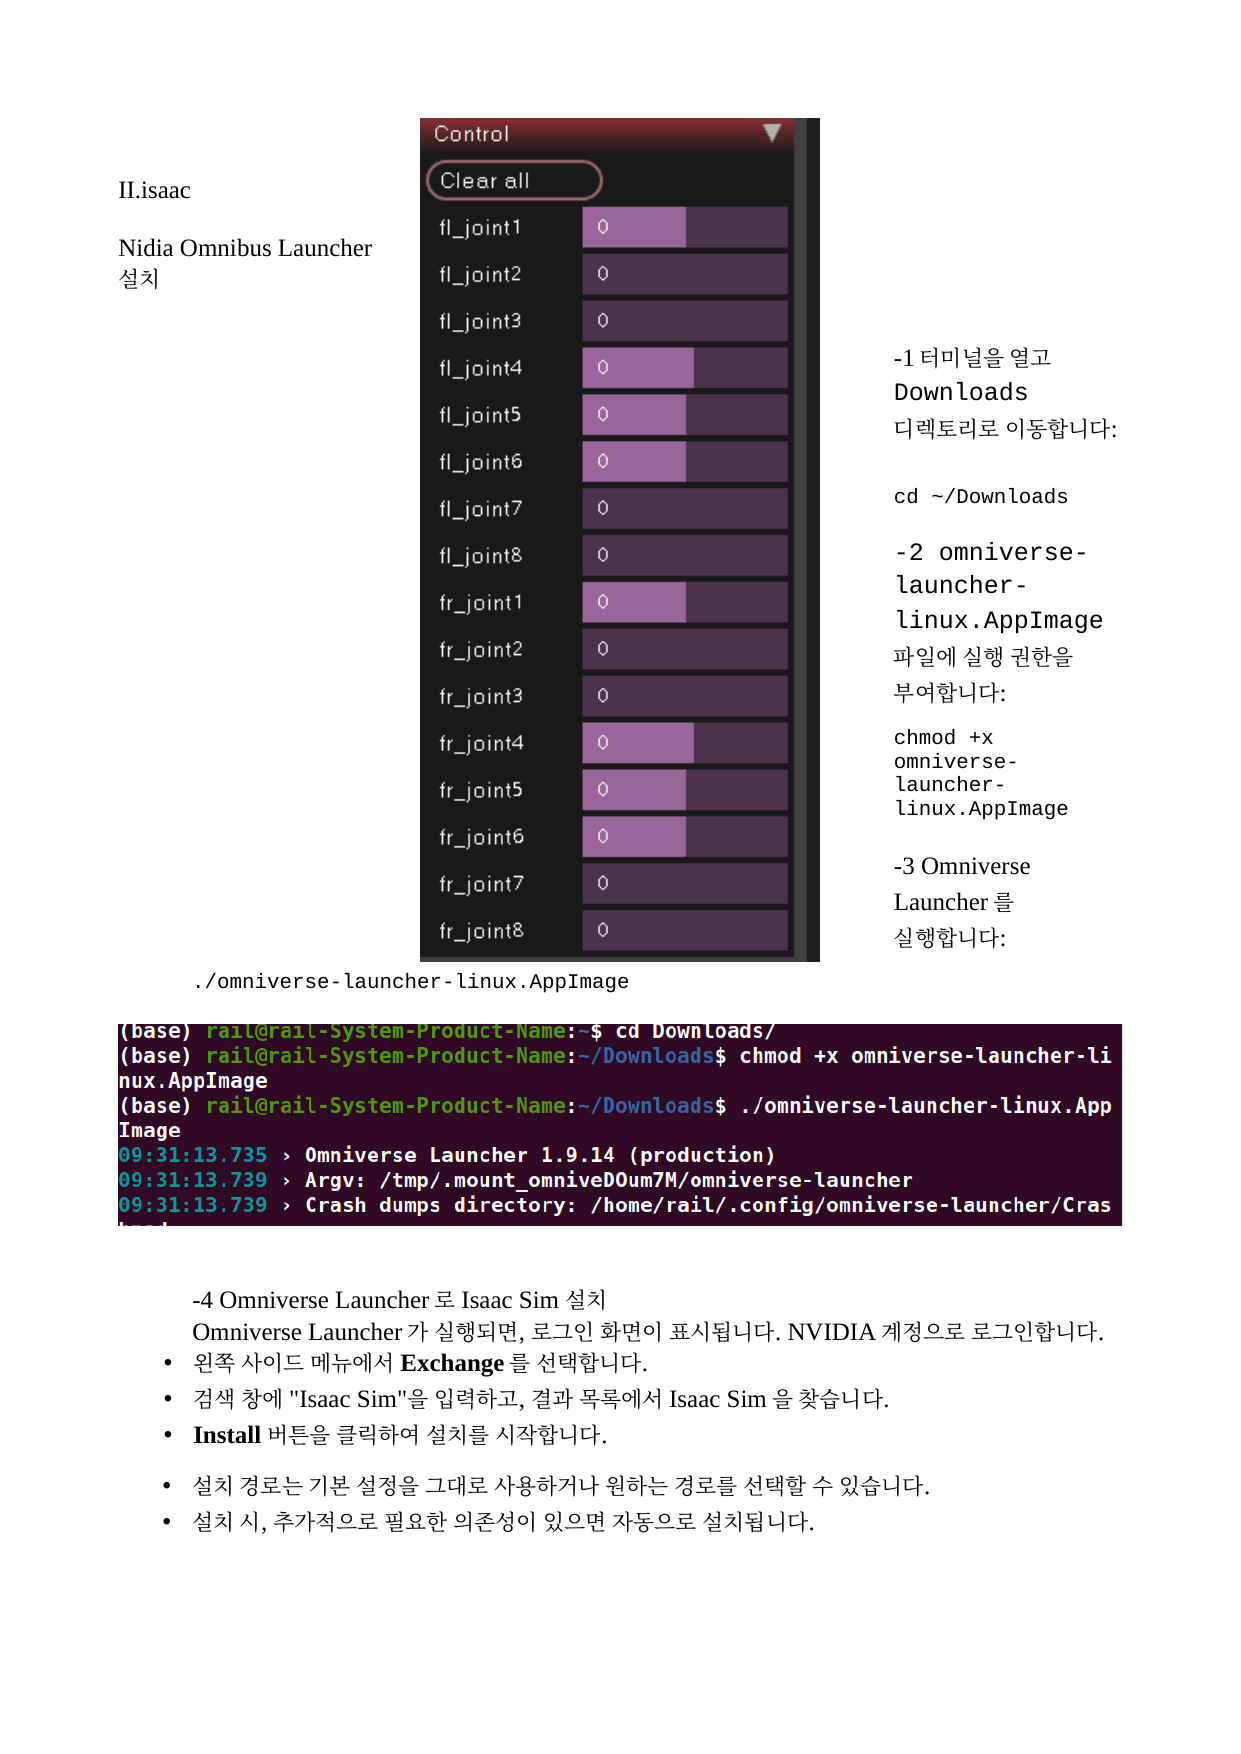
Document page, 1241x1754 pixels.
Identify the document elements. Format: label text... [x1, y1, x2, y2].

text [820, 233, 1122, 293]
text [820, 176, 1122, 204]
list -1터미널을 열고 Downloads 디렉토리로 이동합니다: [820, 341, 1122, 444]
list chmod +x omniverse-launcher-linux.AppImage [820, 727, 1122, 822]
list [162, 727, 420, 822]
text Nidia Omnibus Launcher 설치 [118, 233, 420, 293]
text -4 Omniverse Launcher로 Isaac Sim 설치 [118, 1283, 1122, 1315]
list [162, 851, 420, 952]
picture [420, 118, 820, 962]
list 설치 경로는 기본 설정을 그대로 사용하거나 원하는 경로를 선택할 수 있습니다. [162, 1469, 1122, 1501]
list -3 Omniverse Launcher를 실행합니다: [820, 851, 1122, 952]
list 검색 창에 "Isaac Sim"을 입력하고, 결과 목록에서 Isaac Sim을 찾습니다. [164, 1383, 1122, 1414]
list ./omniverse-launcher-linux.AppImage [162, 972, 1122, 995]
list cd ~/Downloads [820, 487, 1122, 510]
list Install 버튼을 클릭하여 설치를 시작합니다. [164, 1419, 1122, 1450]
text Omniverse Launcher가 실행되면, 로그인 화면이 표시됩니다. NVIDIA 계정으로 로그인합니다. [118, 1315, 1122, 1346]
text II.isaac [118, 176, 420, 204]
list 설치 시, 추가적으로 필요한 의존성이 있으면 자동으로 설치됩니다. [162, 1506, 1122, 1537]
list 왼쪽 사이드 메뉴에서 Exchange를 선택합니다. [164, 1346, 1122, 1378]
list -2 omniverse-launcher-linux.AppImage 파일에 실행 권한을 부여합니다: [820, 540, 1122, 708]
list [162, 341, 420, 444]
list [162, 540, 420, 708]
list [162, 487, 420, 510]
picture [118, 1024, 1123, 1226]
